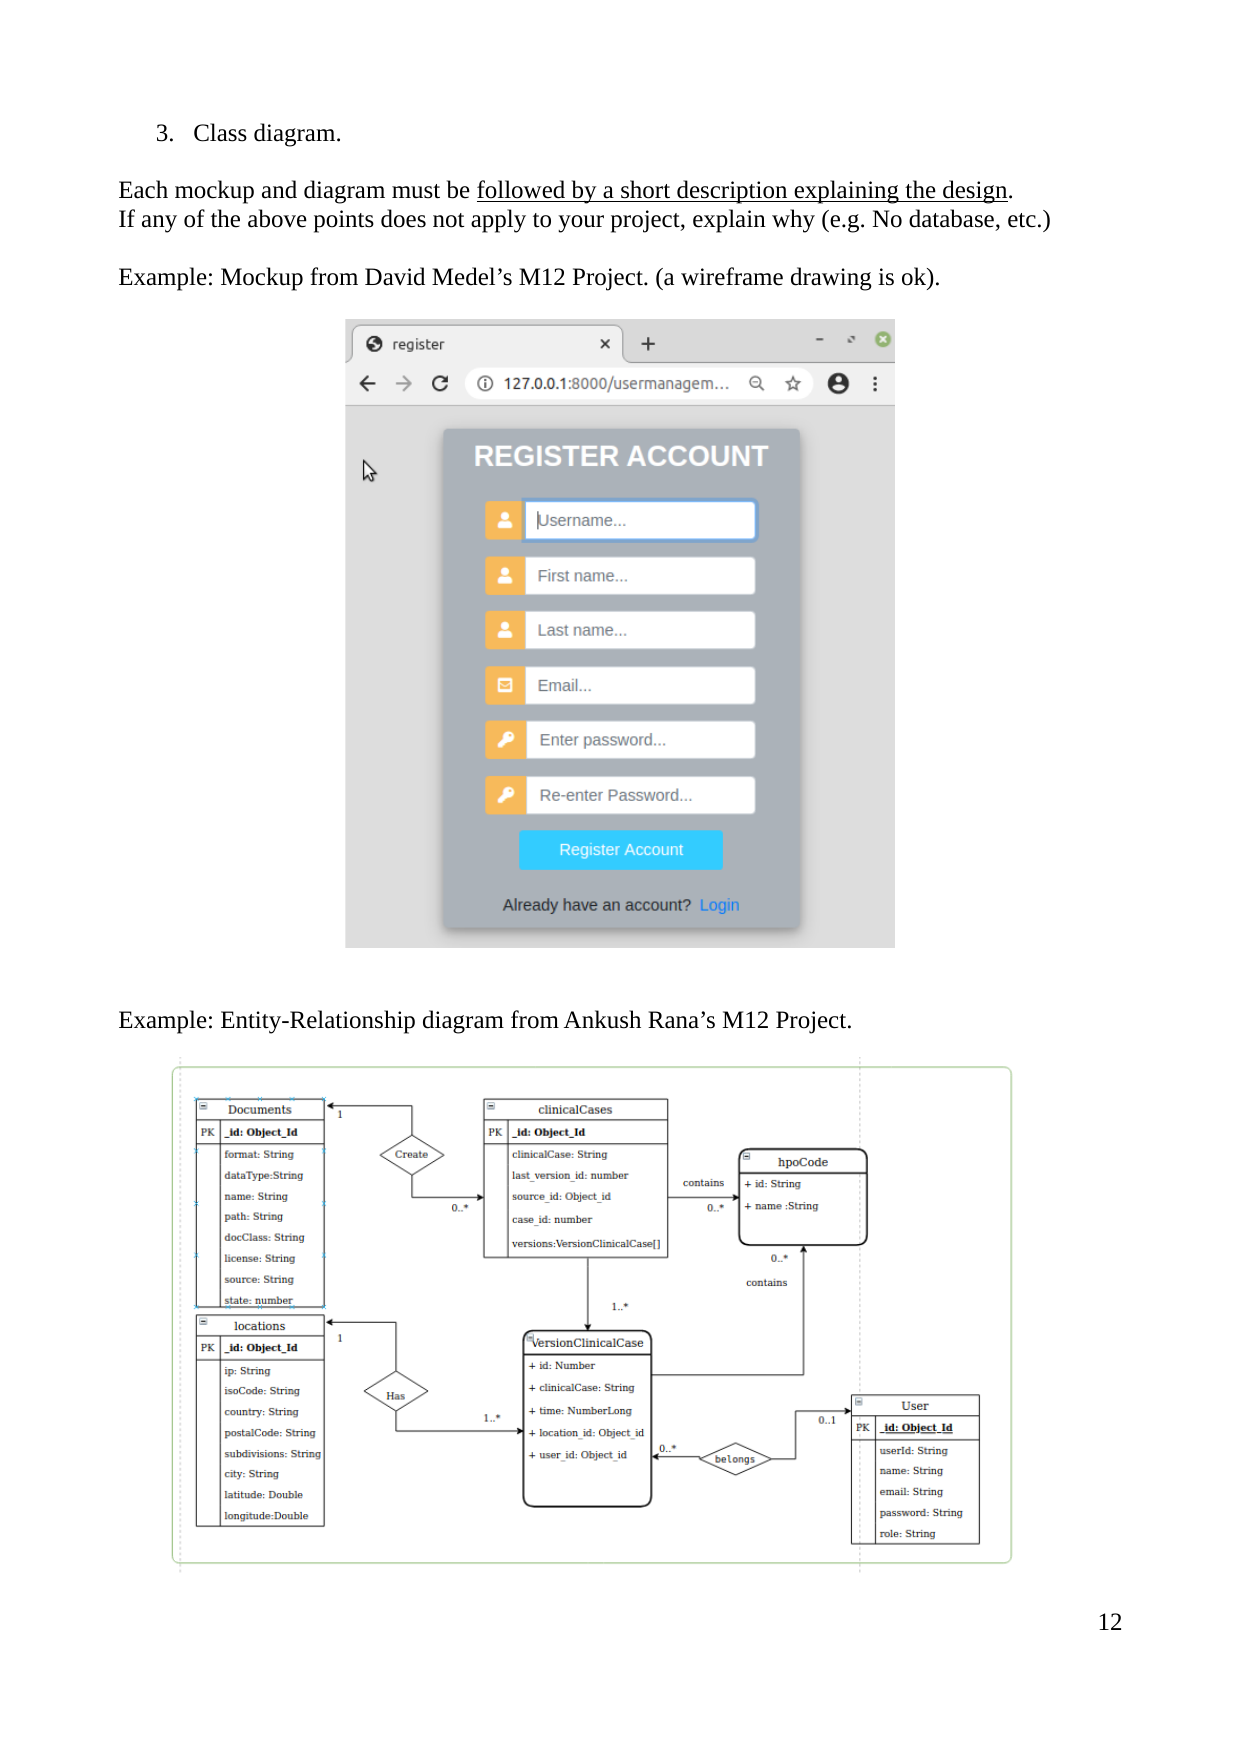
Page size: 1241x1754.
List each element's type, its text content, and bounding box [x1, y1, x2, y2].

text If any of the above points does not apply to your project, explain why (e.g. No database, etc.) [118, 204, 1122, 233]
text Example: Mockup from David Medel’s M12 Project. (a wireframe drawing is ok). [118, 262, 1122, 291]
picture [155, 1057, 1020, 1575]
text Example: Entity-Relationship diagram from Ankush Rana’s M12 Project. [118, 1006, 1122, 1034]
text Each mockup and diagram must be followed by a short description explaining the design. [118, 176, 1122, 204]
list Class diagram. [156, 118, 1122, 147]
picture [345, 319, 895, 948]
